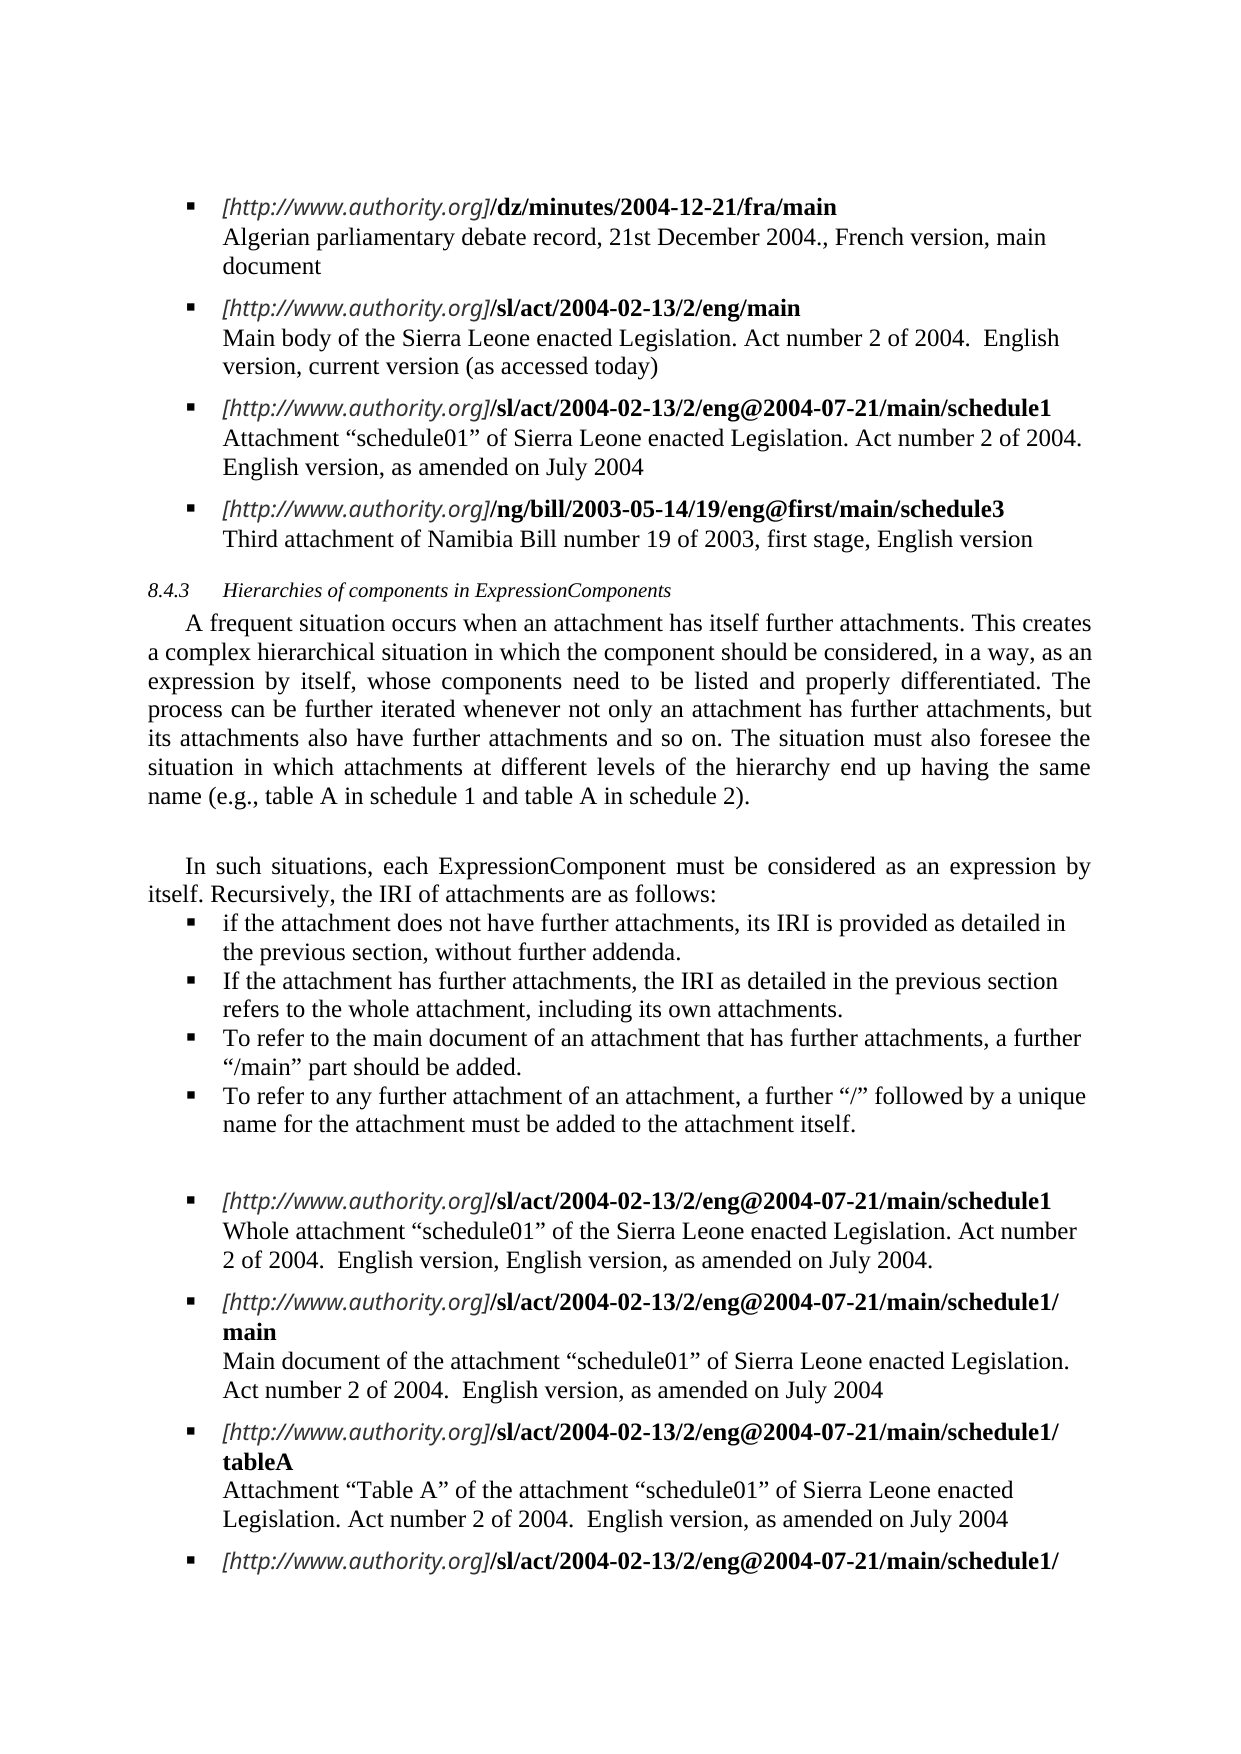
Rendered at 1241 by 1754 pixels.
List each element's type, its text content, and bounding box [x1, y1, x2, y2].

list If the attachment has further attachments, the IRI as detailed in the previous section refers to the whole attachment, including its own attachments. [185, 966, 1092, 1023]
list [http://www.authority.org]/ng/bill/2003-05-14/19/eng@first/main/schedule3 Third attachment of Namibia Bill number 19 of 2003, first stage, English version [185, 493, 1092, 553]
list [http://www.authority.org]/sl/act/2004-02-13/2/eng@2004-07-21/main/schedule1/tableA Attachment “Table A” of the attachment “schedule01” of Sierra Leone enacted Legislation. Act number 2 of 2004. English version, as amended on July 2004 [185, 1415, 1092, 1533]
list [http://www.authority.org]/sl/act/2004-02-13/2/eng/main Main body of the Sierra Leone enacted Legislation. Act number 2 of 2004. English version, current version (as accessed today) [185, 291, 1092, 380]
list [http://www.authority.org]/dz/minutes/2004-12-21/fra/main Algerian parliamentary debate record, 21st December 2004., French version, main document [185, 191, 1092, 279]
text A frequent situation occurs when an attachment has itself further attachments. This creates a complex hierarchical situation in which the component should be considered, in a way, as an expression by itself, whose components need to be listed and properly differentiated. The process can be further iterated whenever not only an attachment has further attachments, but its attachments also have further attachments and so on. The situation must also foresee the situation in which attachments at different levels of the hierarchy end up having the same name (e.g., table A in schedule 1 and table A in schedule 2). [148, 608, 1092, 809]
list [http://www.authority.org]/sl/act/2004-02-13/2/eng@2004-07-21/main/schedule1 Attachment “schedule01” of Sierra Leone enacted Legislation. Act number 2 of 2004. English version, as amended on July 2004 [185, 392, 1092, 481]
text In such situations, each ExpressionComponent must be considered as an expression by itself. Recursively, the IRI of attachments are as follows: [148, 851, 1092, 908]
list To refer to the main document of an attachment that has further attachments, a further “/main” part should be added. [185, 1023, 1092, 1081]
list To refer to any further attachment of an attachment, a further “/” followed by a unique name for the attachment must be added to the attachment itself. [185, 1081, 1092, 1138]
list [http://www.authority.org]/sl/act/2004-02-13/2/eng@2004-07-21/main/schedule1 Whole attachment “schedule01” of the Sierra Leone enacted Legislation. Act number 2 of 2004. English version, English version, as amended on July 2004. [185, 1185, 1092, 1274]
list [http://www.authority.org]/sl/act/2004-02-13/2/eng@2004-07-21/main/schedule1/ [185, 1545, 1092, 1576]
list [http://www.authority.org]/sl/act/2004-02-13/2/eng@2004-07-21/main/schedule1/main Main document of the attachment “schedule01” of Sierra Leone enacted Legislation. Act number 2 of 2004. English version, as amended on July 2004 [185, 1286, 1092, 1403]
subtitle Hierarchies of components in ExpressionComponents [148, 578, 1092, 602]
list if the attachment does not have further attachments, its IRI is provided as detailed in the previous section, without further addenda. [185, 908, 1092, 966]
